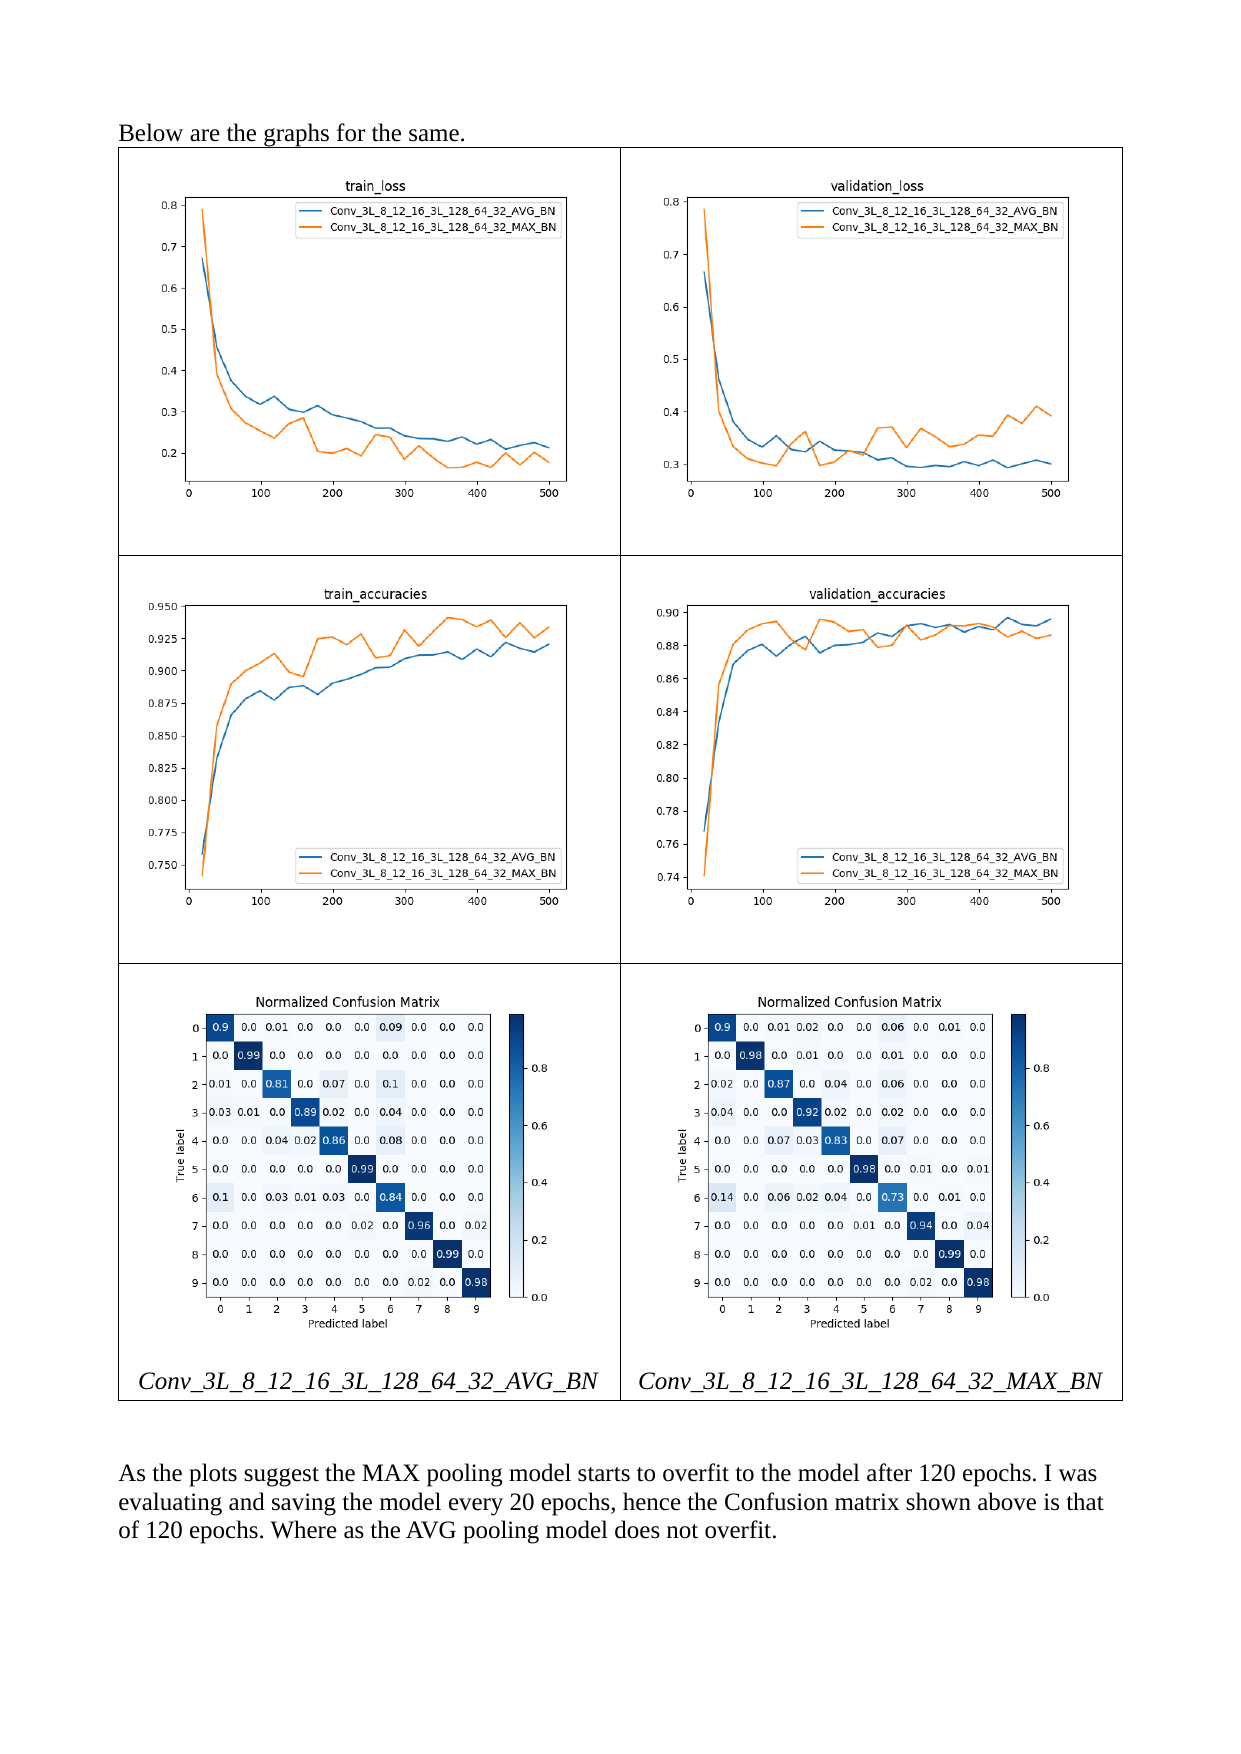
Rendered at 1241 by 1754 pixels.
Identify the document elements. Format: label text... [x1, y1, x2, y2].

text Below are the graphs for the same. [118, 118, 1122, 147]
text As the plots suggest the MAX pooling model starts to overfit to the model after 120 epochs. I was evaluating and saving the model every 20 epochs, hence the Confusion matrix shown above is that of 120 epochs. Where as the AVG pooling model does not overfit. [118, 1429, 1122, 1544]
picture [625, 152, 1117, 521]
picture [123, 152, 615, 521]
table_cell [119, 556, 620, 963]
table_cell Conv_3L_8_12_16_3L_128_64_32_AVG_BN [119, 964, 620, 1400]
picture [123, 969, 615, 1337]
table_header [621, 148, 1122, 555]
picture [625, 969, 1117, 1337]
picture [625, 561, 1117, 929]
picture [123, 561, 615, 929]
table_cell Conv_3L_8_12_16_3L_128_64_32_MAX_BN [621, 964, 1122, 1400]
table_cell [621, 556, 1122, 963]
table_header [119, 148, 620, 555]
